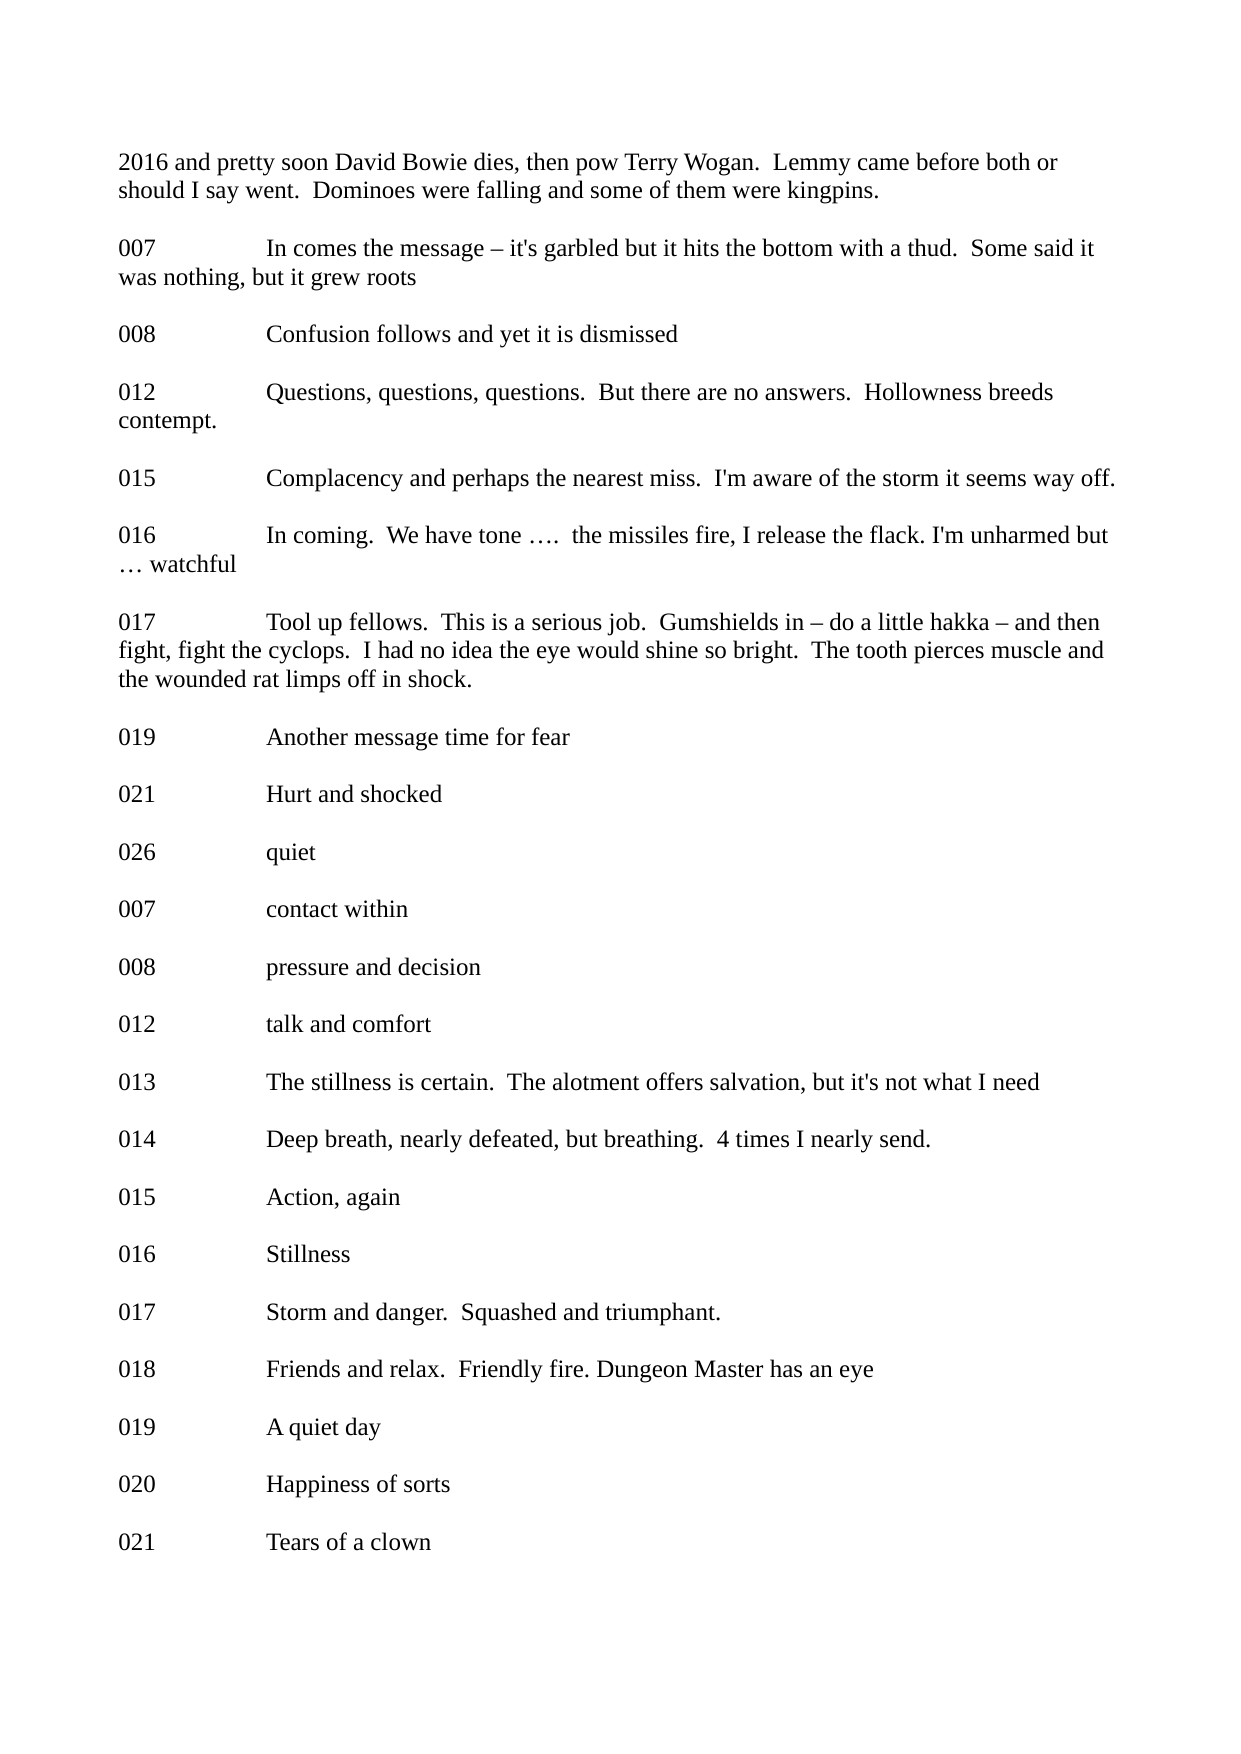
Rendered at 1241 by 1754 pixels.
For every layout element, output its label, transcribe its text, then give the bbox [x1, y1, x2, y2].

text 019 A quiet day [118, 1412, 1122, 1441]
text 008 Confusion follows and yet it is dismissed [118, 319, 1122, 348]
text 016 Stillness [118, 1239, 1122, 1268]
text 013 The stillness is certain. The alotment offers salvation, but it's not what I need [118, 1067, 1122, 1096]
text 2016 and pretty soon David Bowie dies, then pow Terry Wogan. Lemmy came before both or should I say went. Dominoes were falling and some of them were kingpins. [118, 147, 1122, 204]
text 015 Action, again [118, 1182, 1122, 1211]
text 015 Complacency and perhaps the nearest miss. I'm aware of the storm it seems way off. [118, 463, 1122, 492]
text 017 Storm and danger. Squashed and triumphant. [118, 1297, 1122, 1326]
text 019 Another message time for fear [118, 722, 1122, 751]
text 020 Happiness of sorts [118, 1469, 1122, 1498]
text 014 Deep breath, nearly defeated, but breathing. 4 times I nearly send. [118, 1124, 1122, 1153]
text 012 Questions, questions, questions. But there are no answers. Hollowness breeds contempt. [118, 377, 1122, 434]
text 012 talk and comfort [118, 1009, 1122, 1038]
text 021 Tears of a clown [118, 1527, 1122, 1556]
text 021 Hurt and shocked [118, 779, 1122, 808]
text 007 In comes the message – it's garbled but it hits the bottom with a thud. Some said it was nothing, but it grew roots [118, 233, 1122, 291]
text 026 quiet [118, 837, 1122, 866]
text 007 contact within [118, 894, 1122, 923]
text 008 pressure and decision [118, 952, 1122, 981]
text 016 In coming. We have tone …. the missiles fire, I release the flack. I'm unharmed but … watchful [118, 521, 1122, 578]
text 017 Tool up fellows. This is a serious job. Gumshields in – do a little hakka – and then fight, fight the cyclops. I had no idea the eye would shine so bright. The tooth pierces muscle and the wounded rat limps off in shock. [118, 607, 1122, 693]
text 018 Friends and relax. Friendly fire. Dungeon Master has an eye [118, 1354, 1122, 1383]
